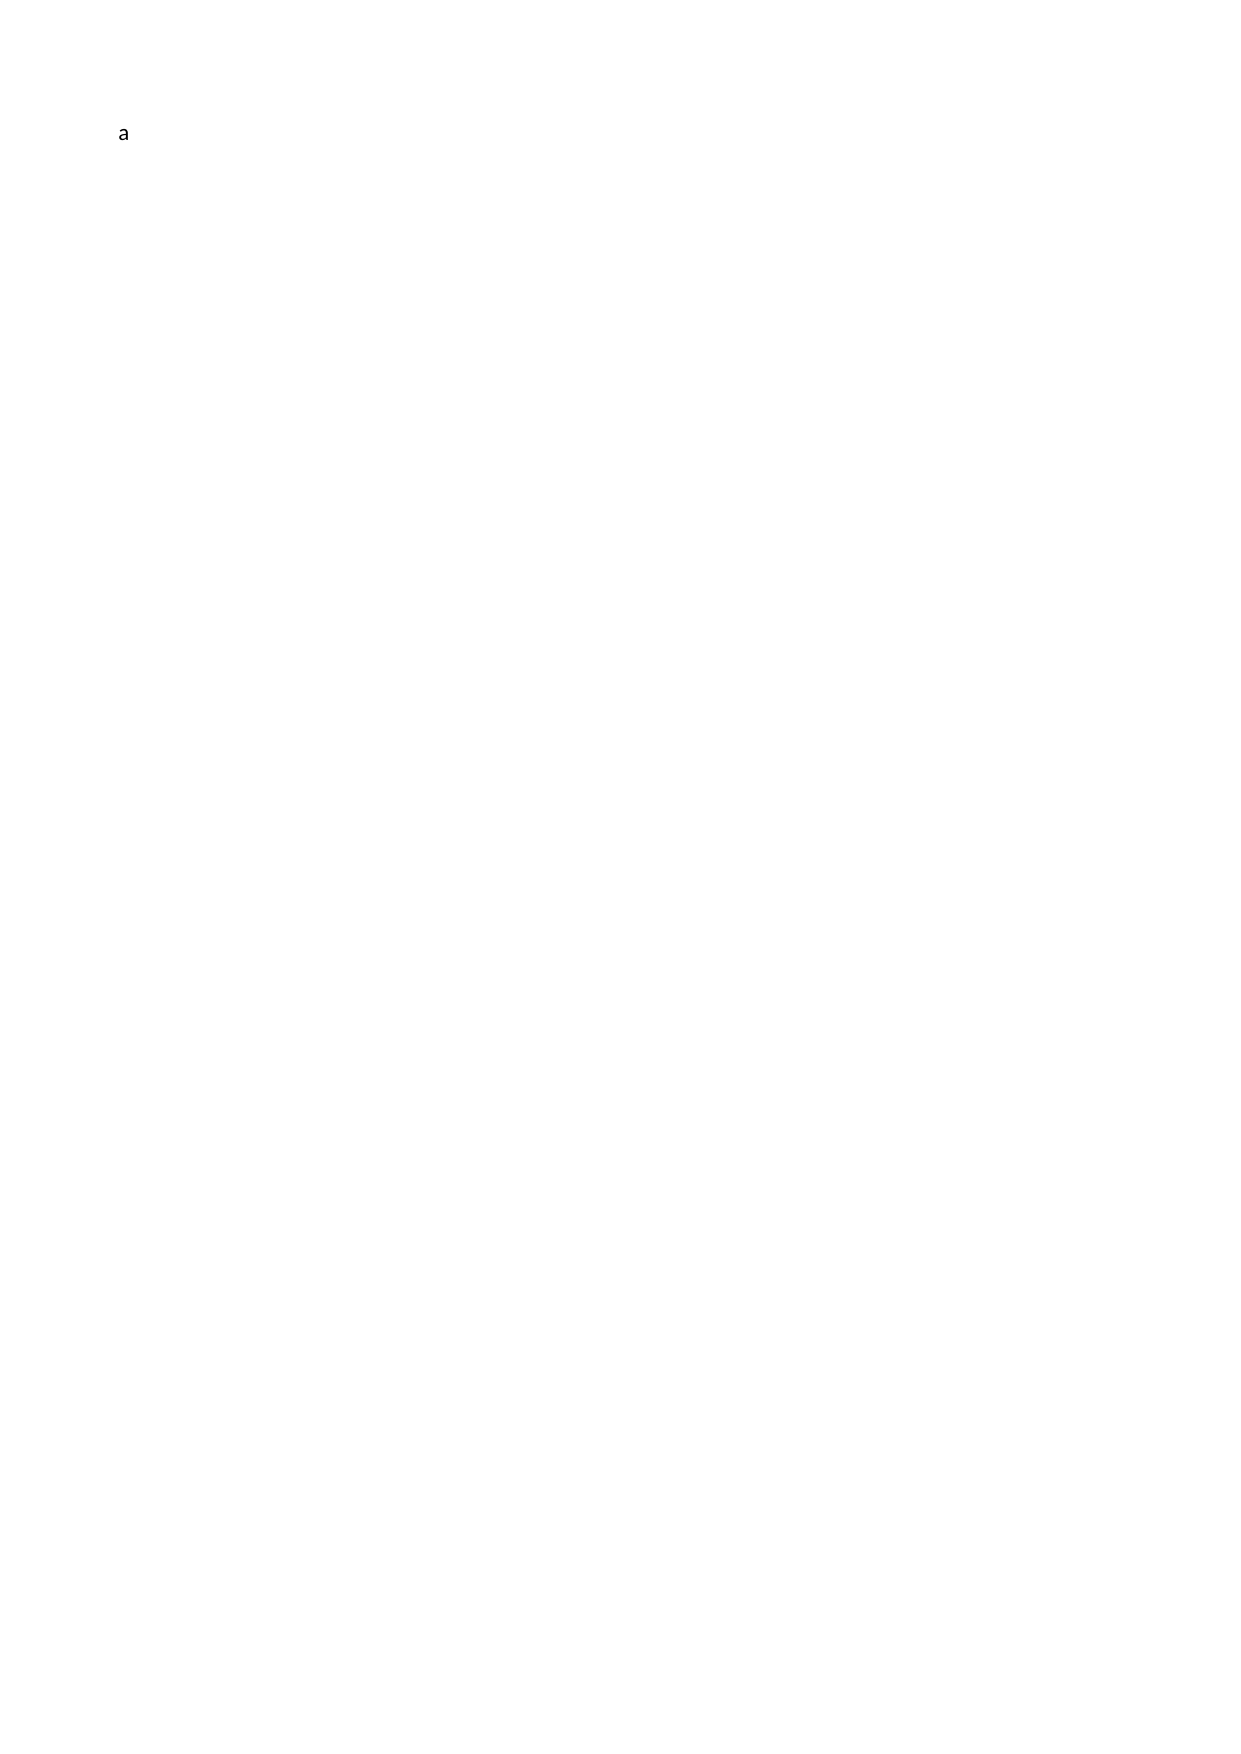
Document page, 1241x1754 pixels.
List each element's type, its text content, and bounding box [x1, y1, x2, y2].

text a [118, 118, 1122, 146]
